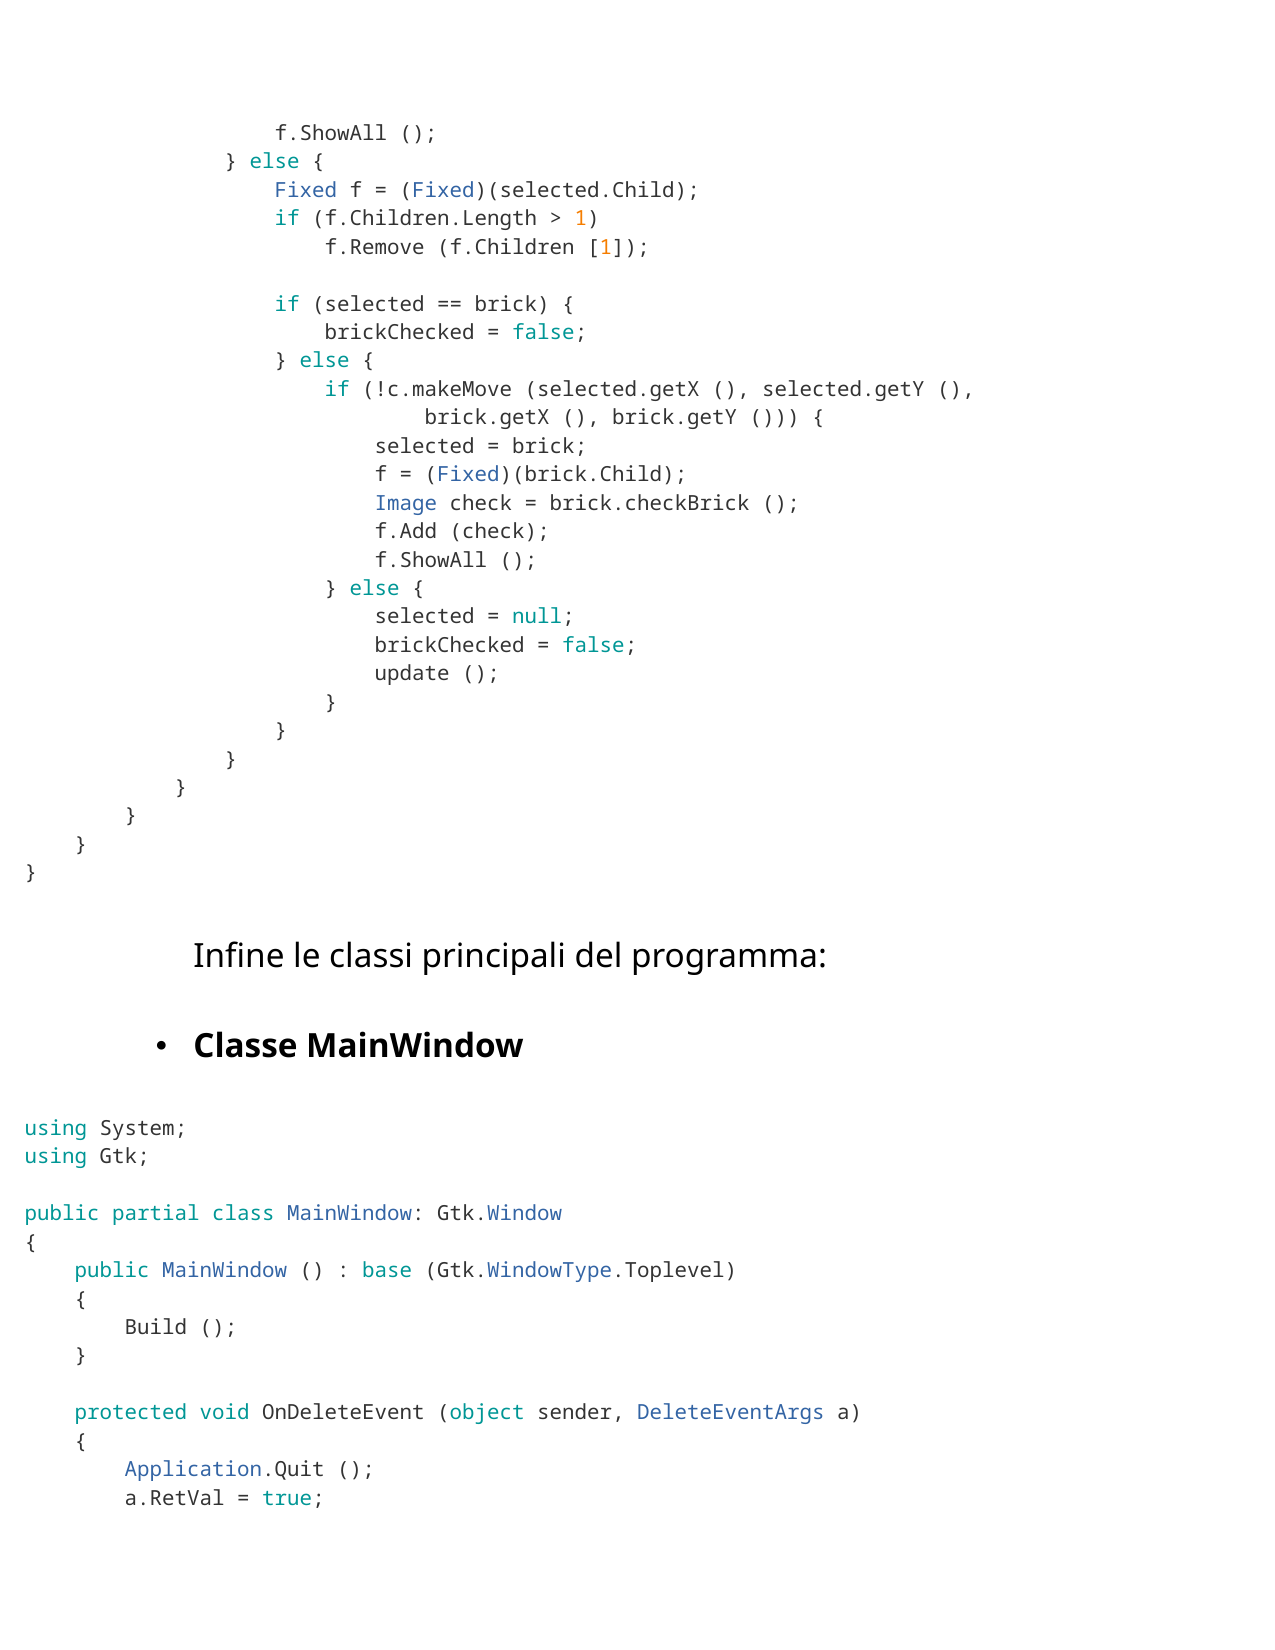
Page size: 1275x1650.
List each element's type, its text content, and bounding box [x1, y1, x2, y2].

text using System; using Gtk; public partial class MainWindow: Gtk.Window { public MainWindow () : base (Gtk.WindowType.Toplevel) { Build (); } protected void OnDeleteEvent (object sender, DeleteEventArgs a) { Application.Quit (); a.RetVal = true; [24, 1113, 1157, 1511]
list Infine le classi principali del programma: [156, 931, 1157, 977]
list Classe MainWindow [156, 1022, 1157, 1068]
text f.ShowAll (); } else { Fixed f = (Fixed)(selected.Child); if (f.Children.Length > 1) f.Remove (f.Children [1]); if (selected == brick) { brickChecked = false; } else { if (!c.makeMove (selected.getX (), selected.getY (), brick.getX (), brick.getY ())) { selected = brick; f = (Fixed)(brick.Child); Image check = brick.checkBrick (); f.Add (check); f.ShowAll (); } else { selected = null; brickChecked = false; update (); } } } } } } } [24, 118, 1157, 886]
